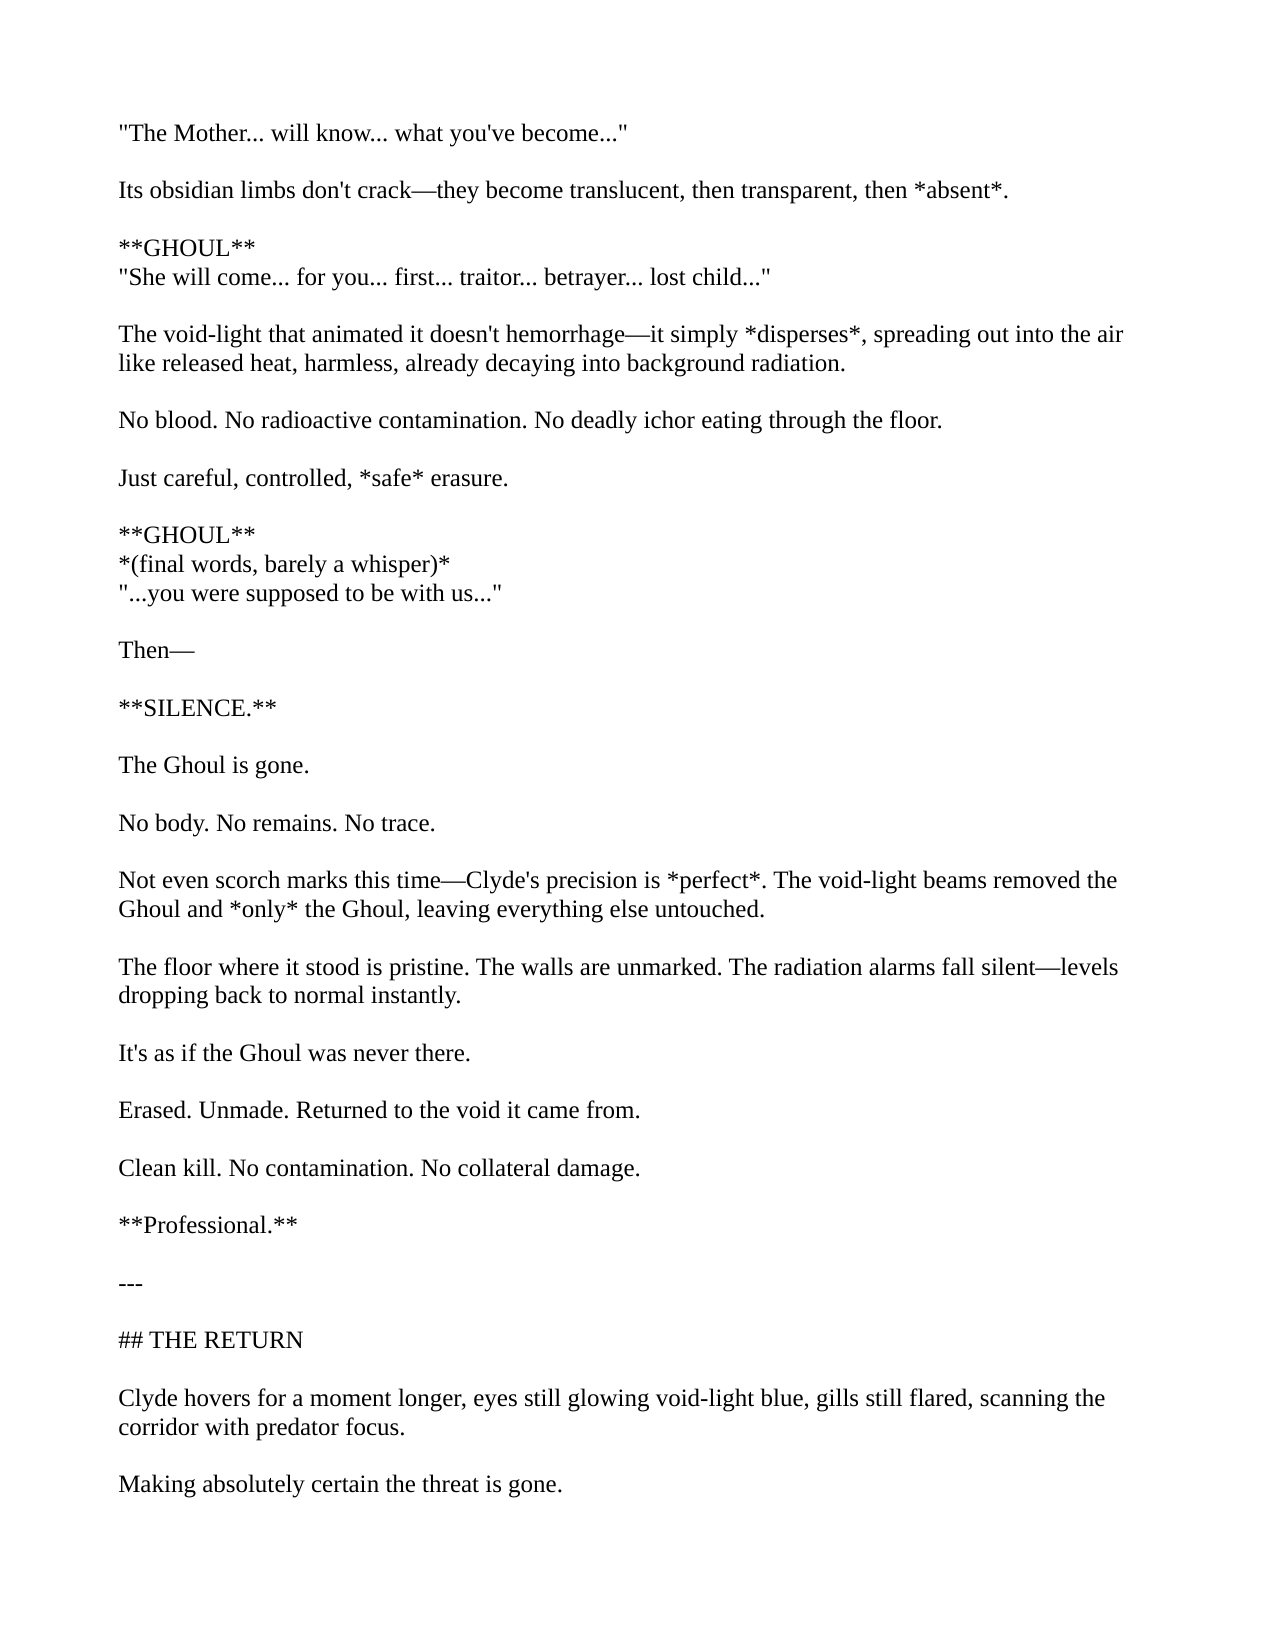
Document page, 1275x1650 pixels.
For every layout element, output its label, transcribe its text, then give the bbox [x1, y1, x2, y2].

text Just careful, controlled, *safe* erasure. [118, 463, 1157, 492]
text Erased. Unmade. Returned to the void it came from. [118, 1096, 1157, 1124]
text Making absolutely certain the threat is gone. [118, 1469, 1157, 1498]
text --- [118, 1268, 1157, 1297]
text Not even scorch marks this time—Clyde's precision is *perfect*. The void-light beams removed the Ghoul and *only* the Ghoul, leaving everything else untouched. [118, 866, 1157, 923]
text It's as if the Ghoul was never there. [118, 1038, 1157, 1067]
text **SILENCE.** [118, 693, 1157, 722]
text Clyde hovers for a moment longer, eyes still glowing void-light blue, gills still flared, scanning the corridor with predator focus. [118, 1383, 1157, 1441]
text The void-light that animated it doesn't hemorrhage—it simply *disperses*, spreading out into the air like released heat, harmless, already decaying into background radiation. [118, 319, 1157, 377]
text No blood. No radioactive contamination. No deadly ichor eating through the floor. [118, 406, 1157, 434]
text "She will come... for you... first... traitor... betrayer... lost child..." [118, 262, 1157, 291]
text *(final words, barely a whisper)* [118, 549, 1157, 578]
text **GHOUL** [118, 521, 1157, 549]
text "The Mother... will know... what you've become..." [118, 118, 1157, 147]
text Clean kill. No contamination. No collateral damage. [118, 1153, 1157, 1182]
text "...you were supposed to be with us..." [118, 578, 1157, 607]
text **GHOUL** [118, 233, 1157, 262]
text Then— [118, 636, 1157, 664]
text The floor where it stood is pristine. The walls are unmarked. The radiation alarms fall silent—levels dropping back to normal instantly. [118, 952, 1157, 1009]
text No body. No remains. No trace. [118, 808, 1157, 837]
text Its obsidian limbs don't crack—they become translucent, then transparent, then *absent*. [118, 176, 1157, 204]
text ## THE RETURN [118, 1326, 1157, 1354]
text The Ghoul is gone. [118, 751, 1157, 779]
text **Professional.** [118, 1211, 1157, 1239]
